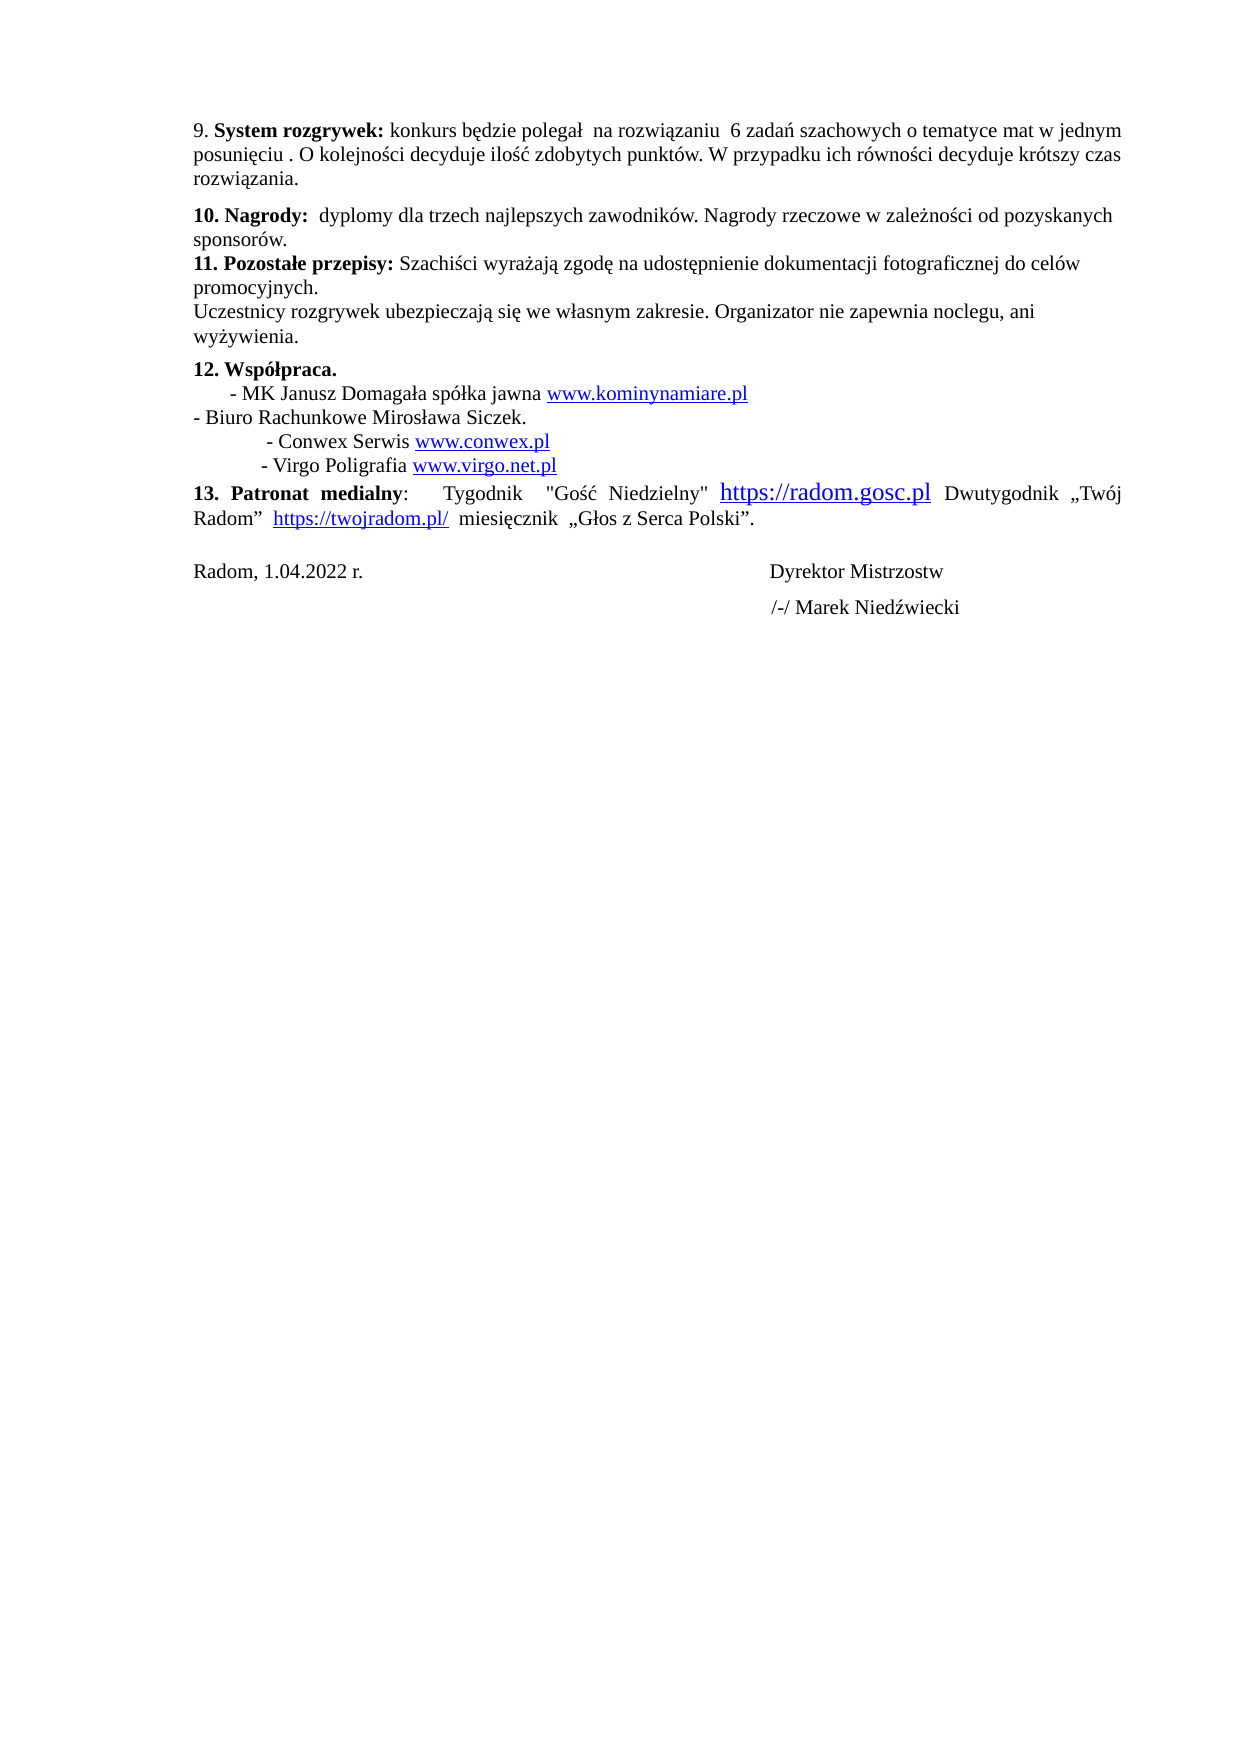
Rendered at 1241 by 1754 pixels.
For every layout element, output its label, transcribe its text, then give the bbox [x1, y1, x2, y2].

list 13. Patronat medialny: Tygodnik "Gość Niedzielny" https://radom.gosc.pl Dwutygodnik „Twój Radom” https://twojradom.pl/ miesięcznik „Głos z Serca Polski”. [156, 477, 1122, 530]
list - Virgo Poligrafia www.virgo.net.pl [156, 453, 1122, 477]
list 12. Współpraca. [156, 357, 1122, 381]
list Uczestnicy rozgrywek ubezpieczają się we własnym zakresie. Organizator nie zapewnia noclegu, ani wyżywienia. [156, 299, 1122, 348]
list - Biuro Rachunkowe Mirosława Siczek. [156, 405, 1122, 429]
list 11. Pozostałe przepisy: Szachiści wyrażają zgodę na udostępnienie dokumentacji fotograficznej do celów promocyjnych. [156, 251, 1122, 299]
list - Conwex Serwis www.conwex.pl [156, 429, 1122, 453]
list Radom, 1.04.2022 r. Dyrektor Mistrzostw [156, 559, 1122, 583]
list 9. System rozgrywek: konkurs będzie polegał na rozwiązaniu 6 zadań szachowych o tematyce mat w jednym posunięciu . O kolejności decyduje ilość zdobytych punktów. W przypadku ich równości decyduje krótszy czas rozwiązania. [156, 118, 1122, 190]
list 10. Nagrody: dyplomy dla trzech najlepszych zawodników. Nagrody rzeczowe w zależności od pozyskanych sponsorów. [156, 203, 1122, 251]
list - MK Janusz Domagała spółka jawna www.kominynamiare.pl [156, 381, 1122, 405]
list /-/ Marek Niedźwiecki [156, 595, 1122, 619]
